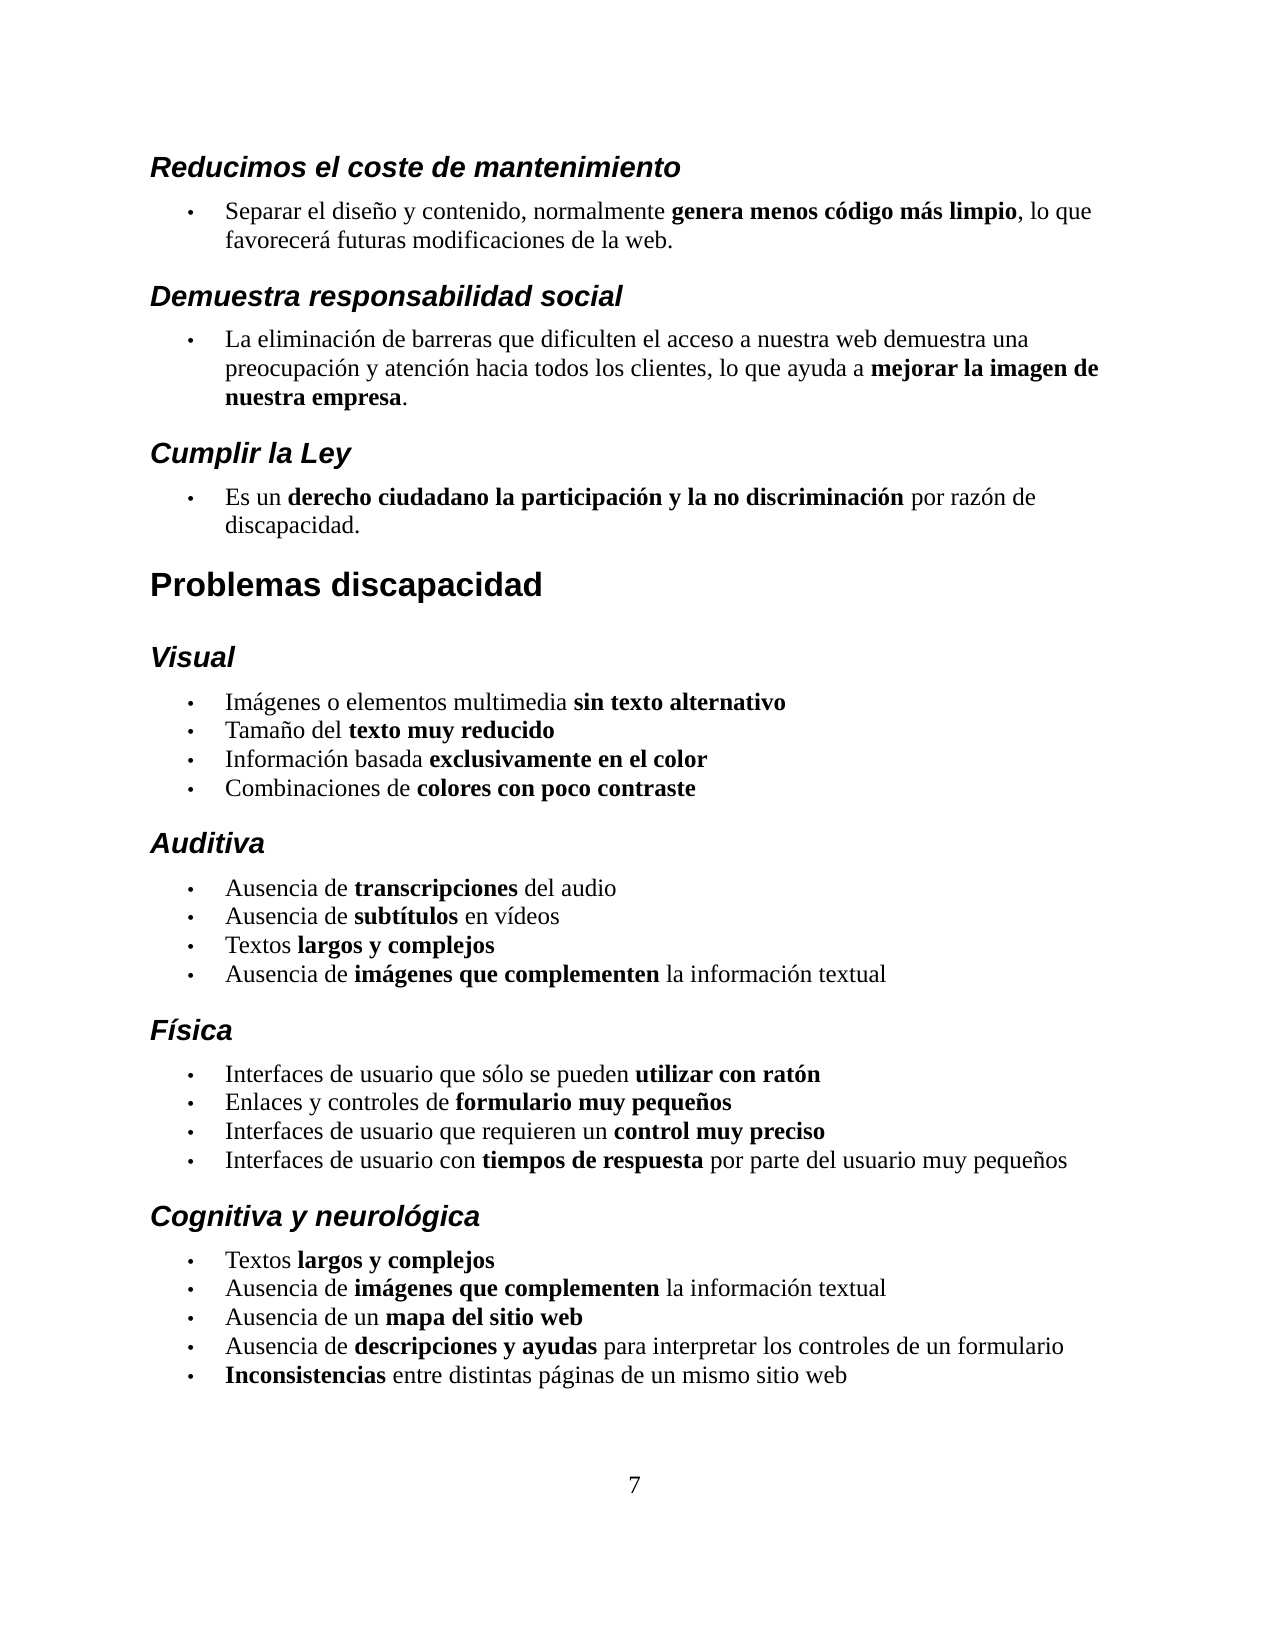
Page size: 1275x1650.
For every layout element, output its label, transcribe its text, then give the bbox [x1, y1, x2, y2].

list Interfaces de usuario que sólo se pueden utilizar con ratón [187, 1059, 1125, 1087]
list Textos largos y complejos [187, 930, 1125, 959]
list Interfaces de usuario que requieren un control muy preciso [187, 1116, 1125, 1145]
list Ausencia de transcripciones del audio [187, 873, 1125, 901]
list Tamaño del texto muy reducido [187, 715, 1125, 744]
list Enlaces y controles de formulario muy pequeños [187, 1087, 1125, 1116]
list Información basada exclusivamente en el color [187, 744, 1125, 773]
list Imágenes o elementos multimedia sin texto alternativo [187, 687, 1125, 715]
list Ausencia de imágenes que complementen la información textual [187, 959, 1125, 988]
subtitle Demuestra responsabilidad social [150, 278, 1125, 312]
list Ausencia de imágenes que complementen la información textual [187, 1273, 1125, 1302]
list Ausencia de subtítulos en vídeos [187, 901, 1125, 930]
list Separar el diseño y contenido, normalmente genera menos código más limpio, lo que favorecerá futuras modificaciones de la web. [187, 196, 1125, 253]
subtitle Reducimos el coste de mantenimiento [150, 150, 1125, 183]
subtitle Problemas discapacidad [150, 564, 1125, 603]
list Textos largos y complejos [187, 1245, 1125, 1273]
subtitle Cumplir la Ley [150, 436, 1125, 469]
list Interfaces de usuario con tiempos de respuesta por parte del usuario muy pequeños [187, 1145, 1125, 1174]
list Ausencia de un mapa del sitio web [187, 1302, 1125, 1331]
list Ausencia de descripciones y ayudas para interpretar los controles de un formulario [187, 1331, 1125, 1360]
subtitle Auditiva [150, 827, 1125, 860]
list Inconsistencias entre distintas páginas de un mismo sitio web [187, 1360, 1125, 1388]
subtitle Cognitiva y neurológica [150, 1199, 1125, 1232]
list La eliminación de barreras que dificulten el acceso a nuestra web demuestra una preocupación y atención hacia todos los clientes, lo que ayuda a mejorar la imagen de nuestra empresa. [187, 324, 1125, 411]
subtitle Visual [150, 641, 1125, 674]
subtitle Física [150, 1013, 1125, 1046]
list Combinaciones de colores con poco contraste [187, 773, 1125, 802]
list Es un derecho ciudadano la participación y la no discriminación por razón de discapacidad. [187, 482, 1125, 539]
